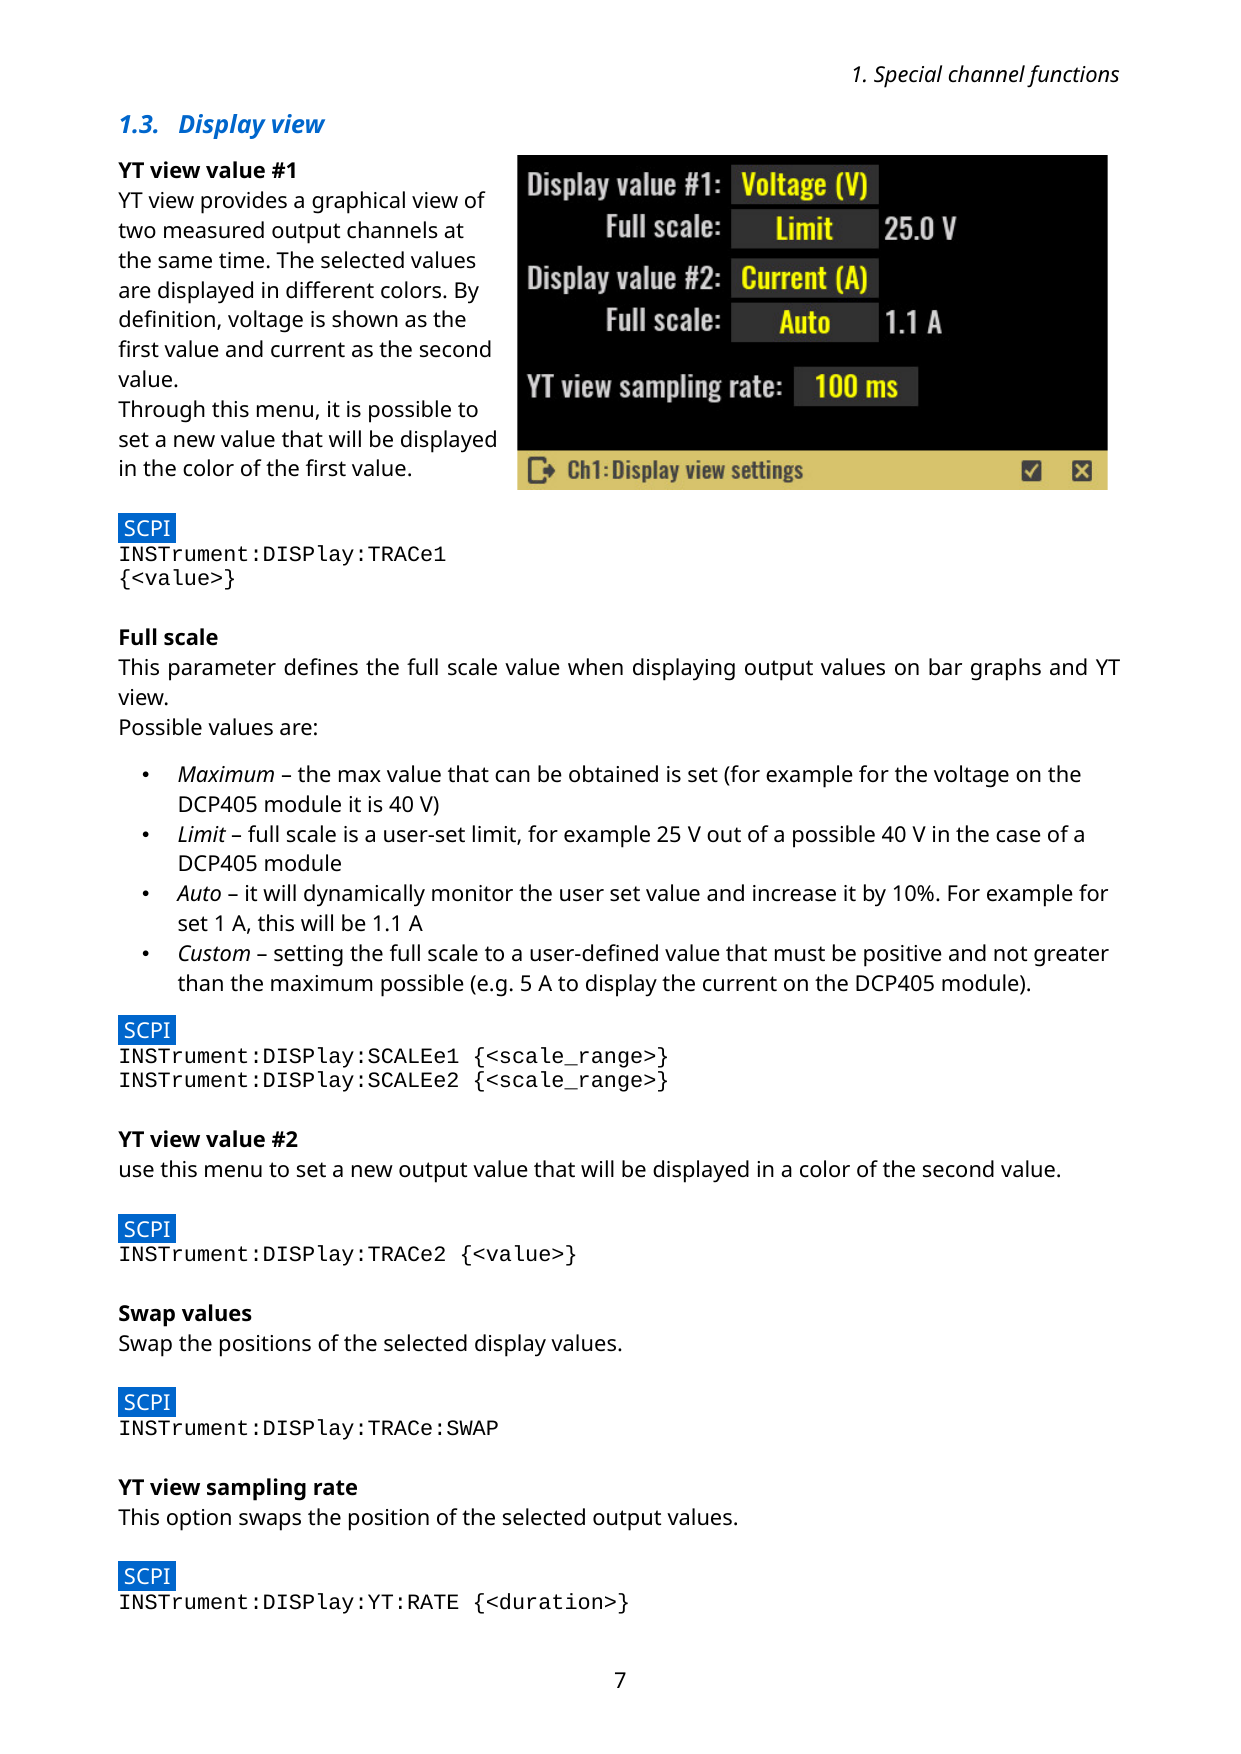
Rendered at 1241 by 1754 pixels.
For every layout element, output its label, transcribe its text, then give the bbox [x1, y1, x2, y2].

text Swap the positions of the selected display values. [118, 1328, 1122, 1357]
table_header [502, 155, 1123, 592]
text Swap values [118, 1298, 1122, 1328]
text This parameter defines the full scale value when displaying output values on bar graphs and YT view. [118, 652, 1122, 711]
text SCPI [118, 1015, 1122, 1045]
text Possible values are: [118, 711, 1122, 741]
table_header YT view value #1 YT view provides a graphical view of two measured output channels at the same time. The selected values are displayed in different colors. By definition, voltage is shown as the first value and current as the second value. Through this menu, it is possible to set a new value that will be displayed in the color of the first value. SCPI INSTrument:DISPlay:TRACe1 {<value>} [118, 155, 502, 592]
text INSTrument:DISPlay:YT:RATE {<duration>} [118, 1591, 1122, 1616]
text INSTrument:DISPlay:SCALEe1 {<scale_range>} [118, 1045, 1122, 1069]
text Full scale [118, 622, 1122, 652]
text SCPI [118, 1213, 1122, 1243]
text INSTrument:DISPlay:TRACe2 {<value>} [118, 1243, 1122, 1268]
list Custom – setting the full scale to a user-defined value that must be positive and not greater than the maximum possible (e.g. 5 A to display the current on the DCP405 module). [142, 938, 1110, 997]
subtitle Display view [118, 107, 1122, 141]
list Auto – it will dynamically monitor the user set value and increase it by 10%. For example for set 1 A, this will be 1.1 A [142, 878, 1110, 938]
text This option swaps the position of the selected output values. [118, 1501, 1122, 1531]
text INSTrument:DISPlay:TRACe:SWAP [118, 1417, 1122, 1442]
list Maximum – the max value that can be obtained is set (for example for the voltage on the DCP405 module it is 40 V) [142, 759, 1110, 818]
text use this menu to set a new output value that will be displayed in a color of the second value. [118, 1154, 1122, 1184]
text INSTrument:DISPlay:SCALEe2 {<scale_range>} [118, 1069, 1122, 1094]
text YT view sampling rate [118, 1472, 1122, 1501]
text YT view value #2 [118, 1124, 1122, 1154]
picture [517, 155, 1108, 490]
text SCPI [118, 1387, 1122, 1417]
text SCPI [118, 1561, 1122, 1591]
list Limit – full scale is a user-set limit, for example 25 V out of a possible 40 V in the case of a DCP405 module [142, 818, 1110, 878]
